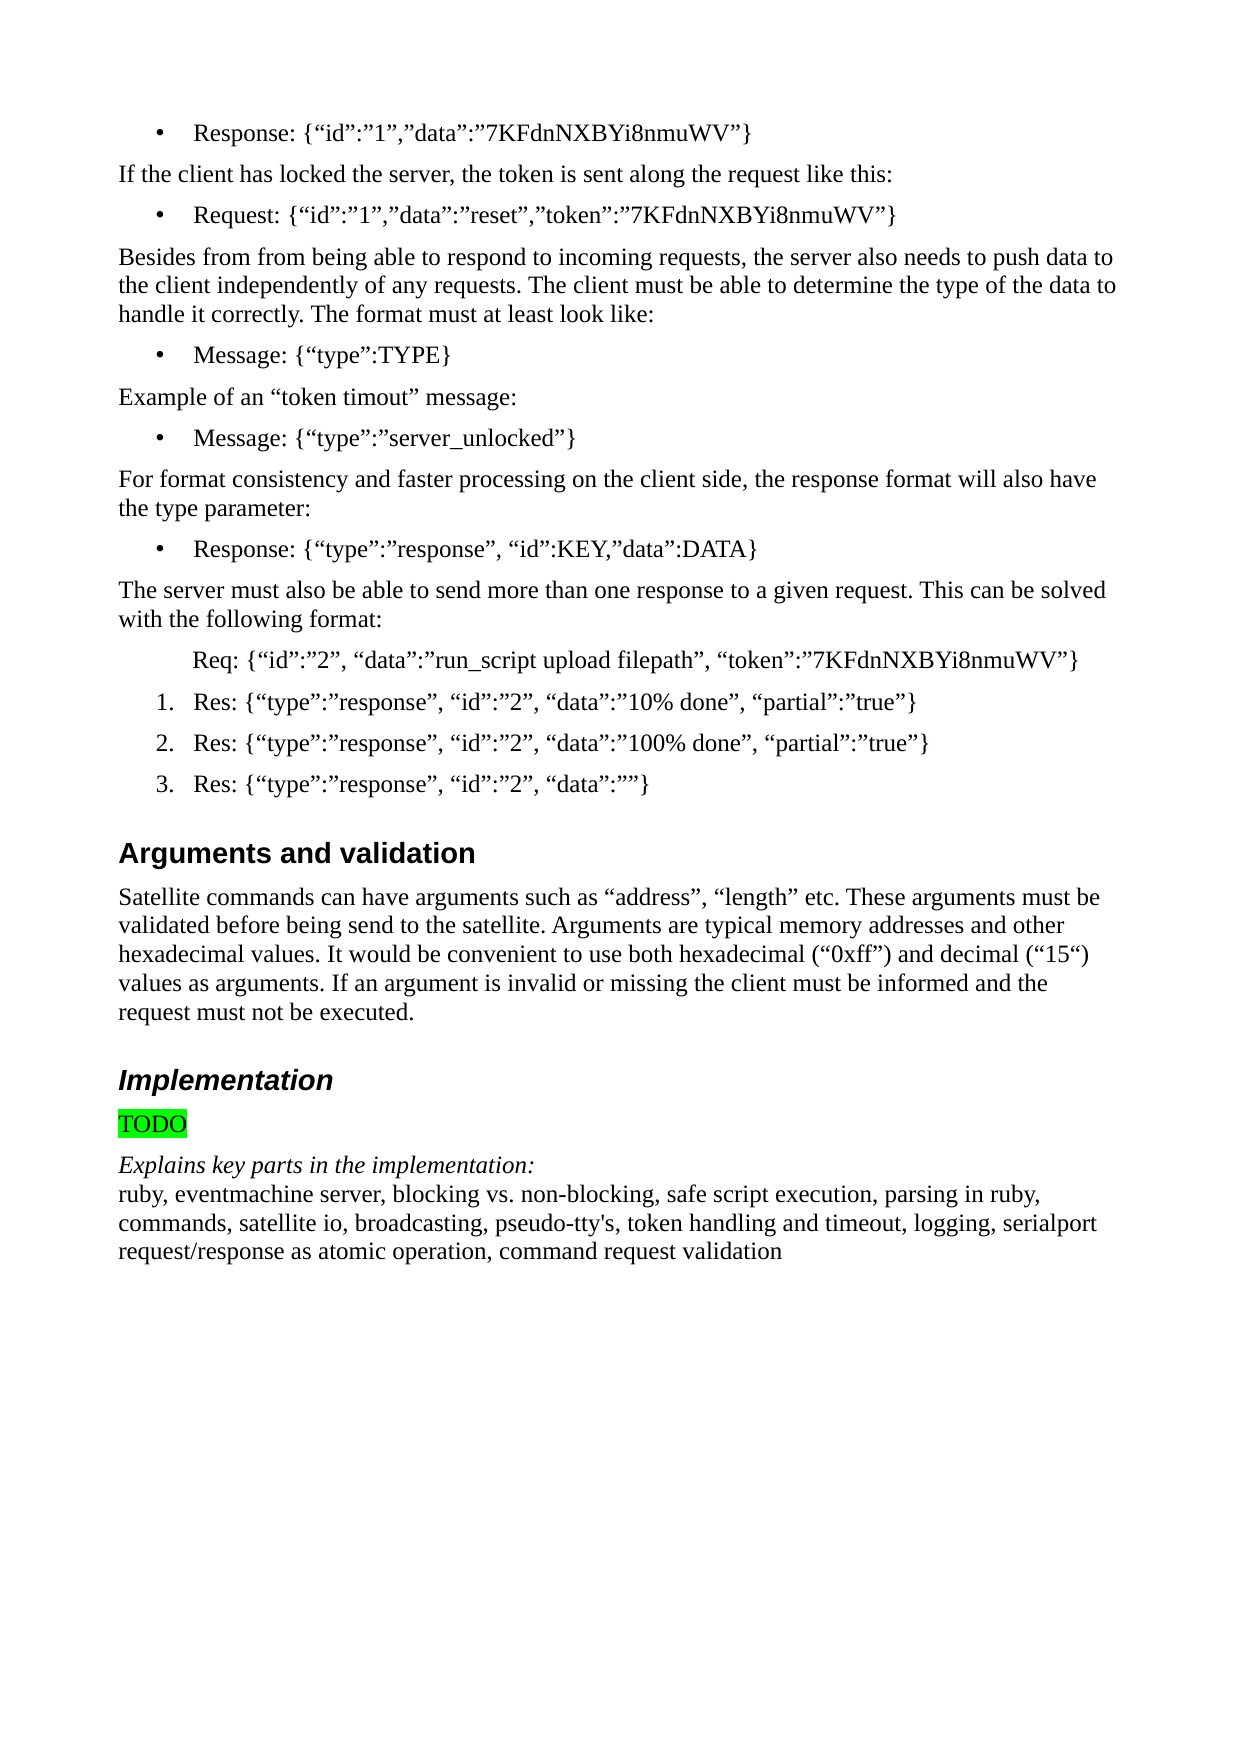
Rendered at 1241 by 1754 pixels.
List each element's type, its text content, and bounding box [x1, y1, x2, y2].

list Message: {“type”:”server_unlocked”} [156, 423, 1122, 452]
text Example of an “token timout” message: [118, 382, 1122, 411]
text TODO [118, 1109, 1122, 1138]
list Res: {“type”:”response”, “id”:”2”, “data”:”10% done”, “partial”:”true”} [156, 687, 1122, 716]
text Explains key parts in the implementation: ruby, eventmachine server, blocking vs. non-blocking, safe script execution, parsing in ruby, commands, satellite io, broadcasting, pseudo-tty's, token handling and timeout, logging, serialport request/response as atomic operation, command request validation [118, 1150, 1122, 1265]
list Response: {“id”:”1”,”data”:”7KFdnNXBYi8nmuWV”} [156, 118, 1122, 147]
list Response: {“type”:”response”, “id”:KEY,”data”:DATA} [156, 534, 1122, 563]
text Besides from from being able to respond to incoming requests, the server also needs to push data to the client independently of any requests. The client must be able to determine the type of the data to handle it correctly. The format must at least look like: [118, 242, 1122, 328]
list Message: {“type”:TYPE} [156, 341, 1122, 369]
list Res: {“type”:”response”, “id”:”2”, “data”:””} [156, 769, 1122, 798]
text For format consistency and faster processing on the client side, the response format will also have the type parameter: [118, 464, 1122, 522]
subtitle Implementation [118, 1063, 1122, 1096]
list Request: {“id”:”1”,”data”:”reset”,”token”:”7KFdnNXBYi8nmuWV”} [156, 201, 1122, 229]
subtitle Arguments and validation [118, 836, 1122, 869]
text Req: {“id”:”2”, “data”:”run_script upload filepath”, “token”:”7KFdnNXBYi8nmuWV”} [118, 646, 1122, 674]
text The server must also be able to send more than one response to a given request. This can be solved with the following format: [118, 576, 1122, 633]
text If the client has locked the server, the token is sent along the request like this: [118, 159, 1122, 188]
text Satellite commands can have arguments such as “address”, “length” etc. These arguments must be validated before being send to the satellite. Arguments are typical memory addresses and other hexadecimal values. It would be convenient to use both hexadecimal (“0xff”) and decimal (“15“) values as arguments. If an argument is invalid or missing the client must be informed and the request must not be executed. [118, 882, 1122, 1025]
list Res: {“type”:”response”, “id”:”2”, “data”:”100% done”, “partial”:”true”} [156, 728, 1122, 757]
